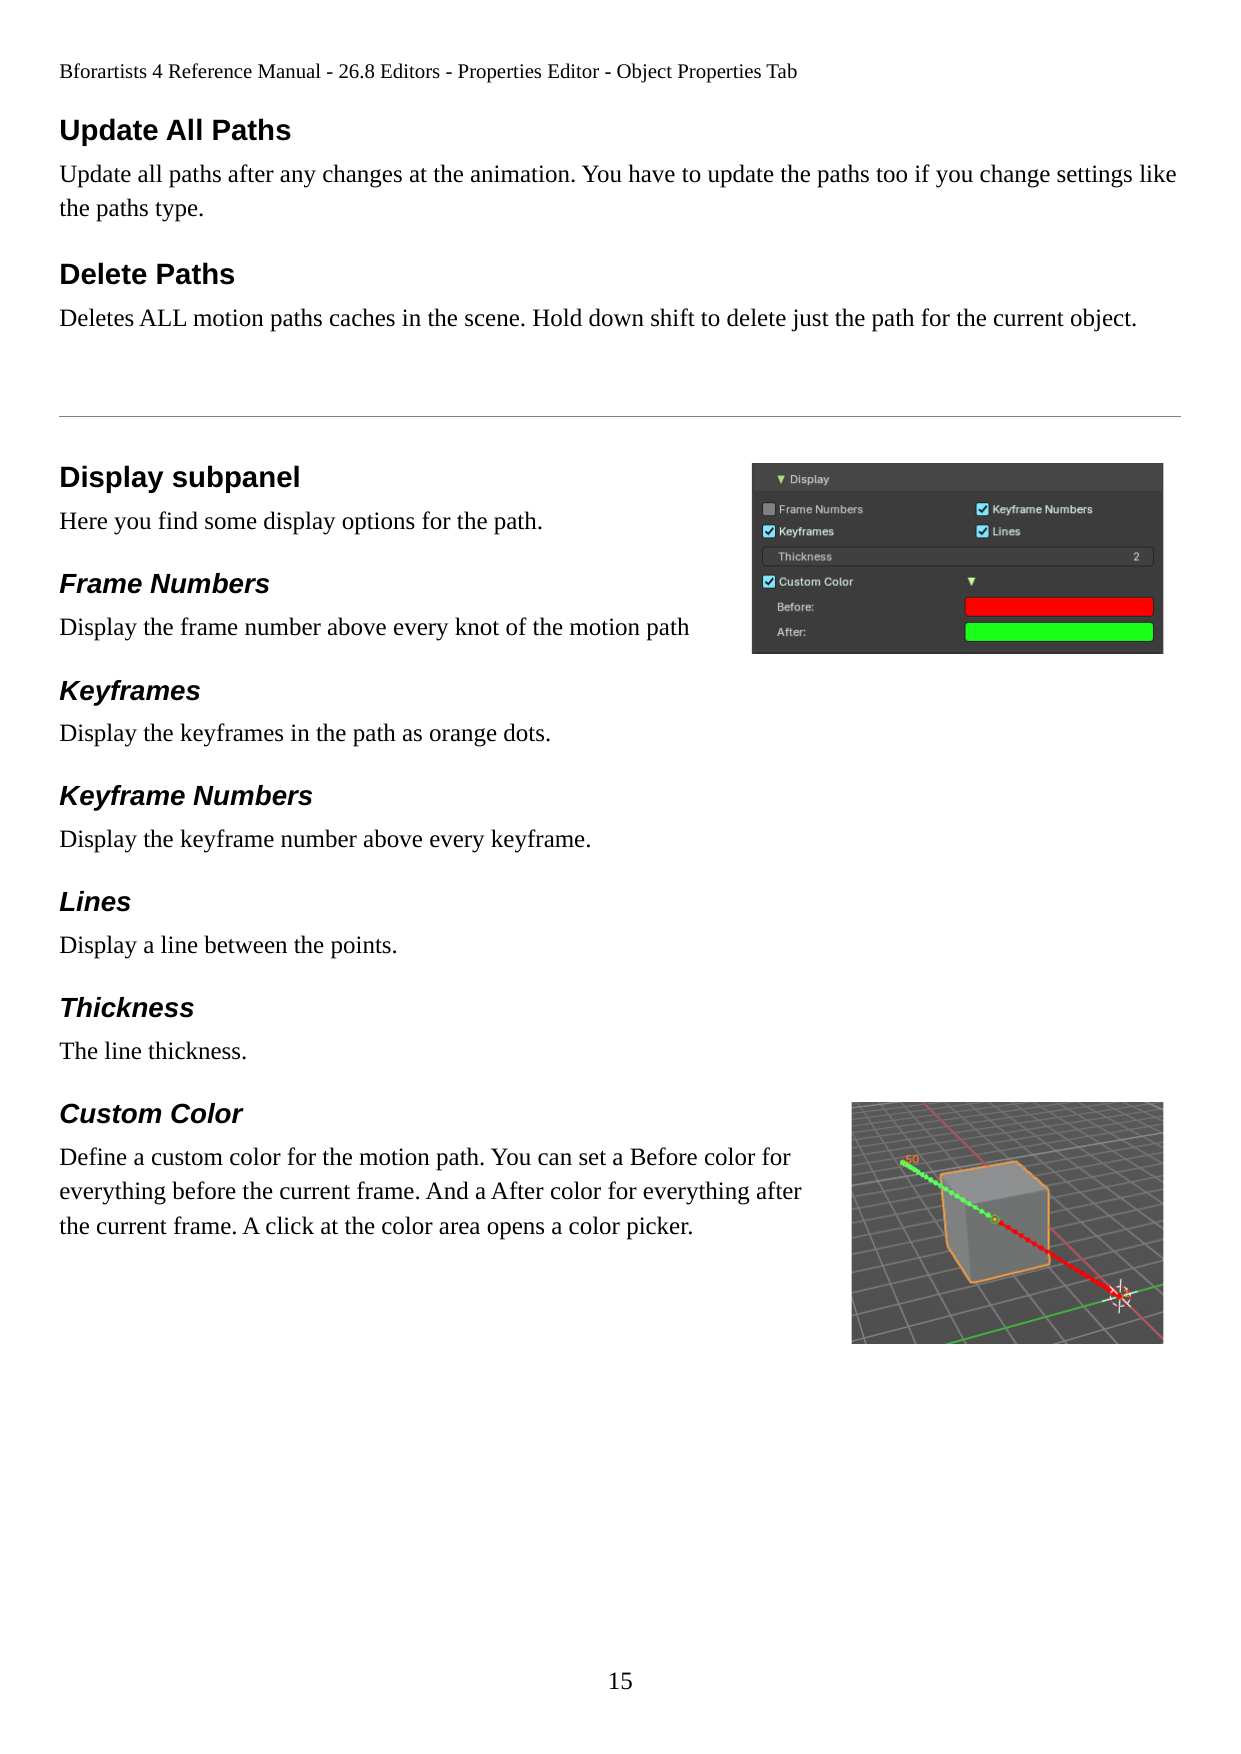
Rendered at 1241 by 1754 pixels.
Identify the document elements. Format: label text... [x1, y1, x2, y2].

subtitle Keyframes [59, 674, 1181, 706]
subtitle Keyframe Numbers [59, 780, 1181, 812]
subtitle Custom Color [59, 1098, 1181, 1129]
text Display the keyframe number above every keyframe. [59, 824, 1181, 853]
text Display a line between the points. [59, 930, 1181, 959]
subtitle Thickness [59, 992, 1181, 1023]
text Display the keyframes in the path as orange dots. [59, 718, 1181, 747]
picture [851, 1102, 1164, 1344]
subtitle Update All Paths [59, 113, 1181, 146]
subtitle Display subpanel [59, 460, 1181, 494]
picture [751, 463, 1164, 654]
subtitle Frame Numbers [59, 568, 751, 600]
text Update all paths after any changes at the animation. You have to update the paths too if you change settings like the paths type. [59, 159, 1181, 222]
text Display the frame number above every knot of the motion path [59, 612, 751, 641]
text The line thickness. [59, 1036, 1181, 1065]
text Here you find some display options for the path. [59, 506, 751, 535]
text Define a custom color for the motion path. You can set a Before color for everything before the current frame. And a After color for everything after the current frame. A click at the color area opens a color picker. [59, 1142, 851, 1240]
subtitle [1164, 568, 1181, 600]
subtitle Lines [59, 886, 1181, 918]
subtitle Delete Paths [59, 257, 1181, 291]
text Deletes ALL motion paths caches in the scene. Hold down shift to delete just the path for the current object. [59, 303, 1181, 332]
